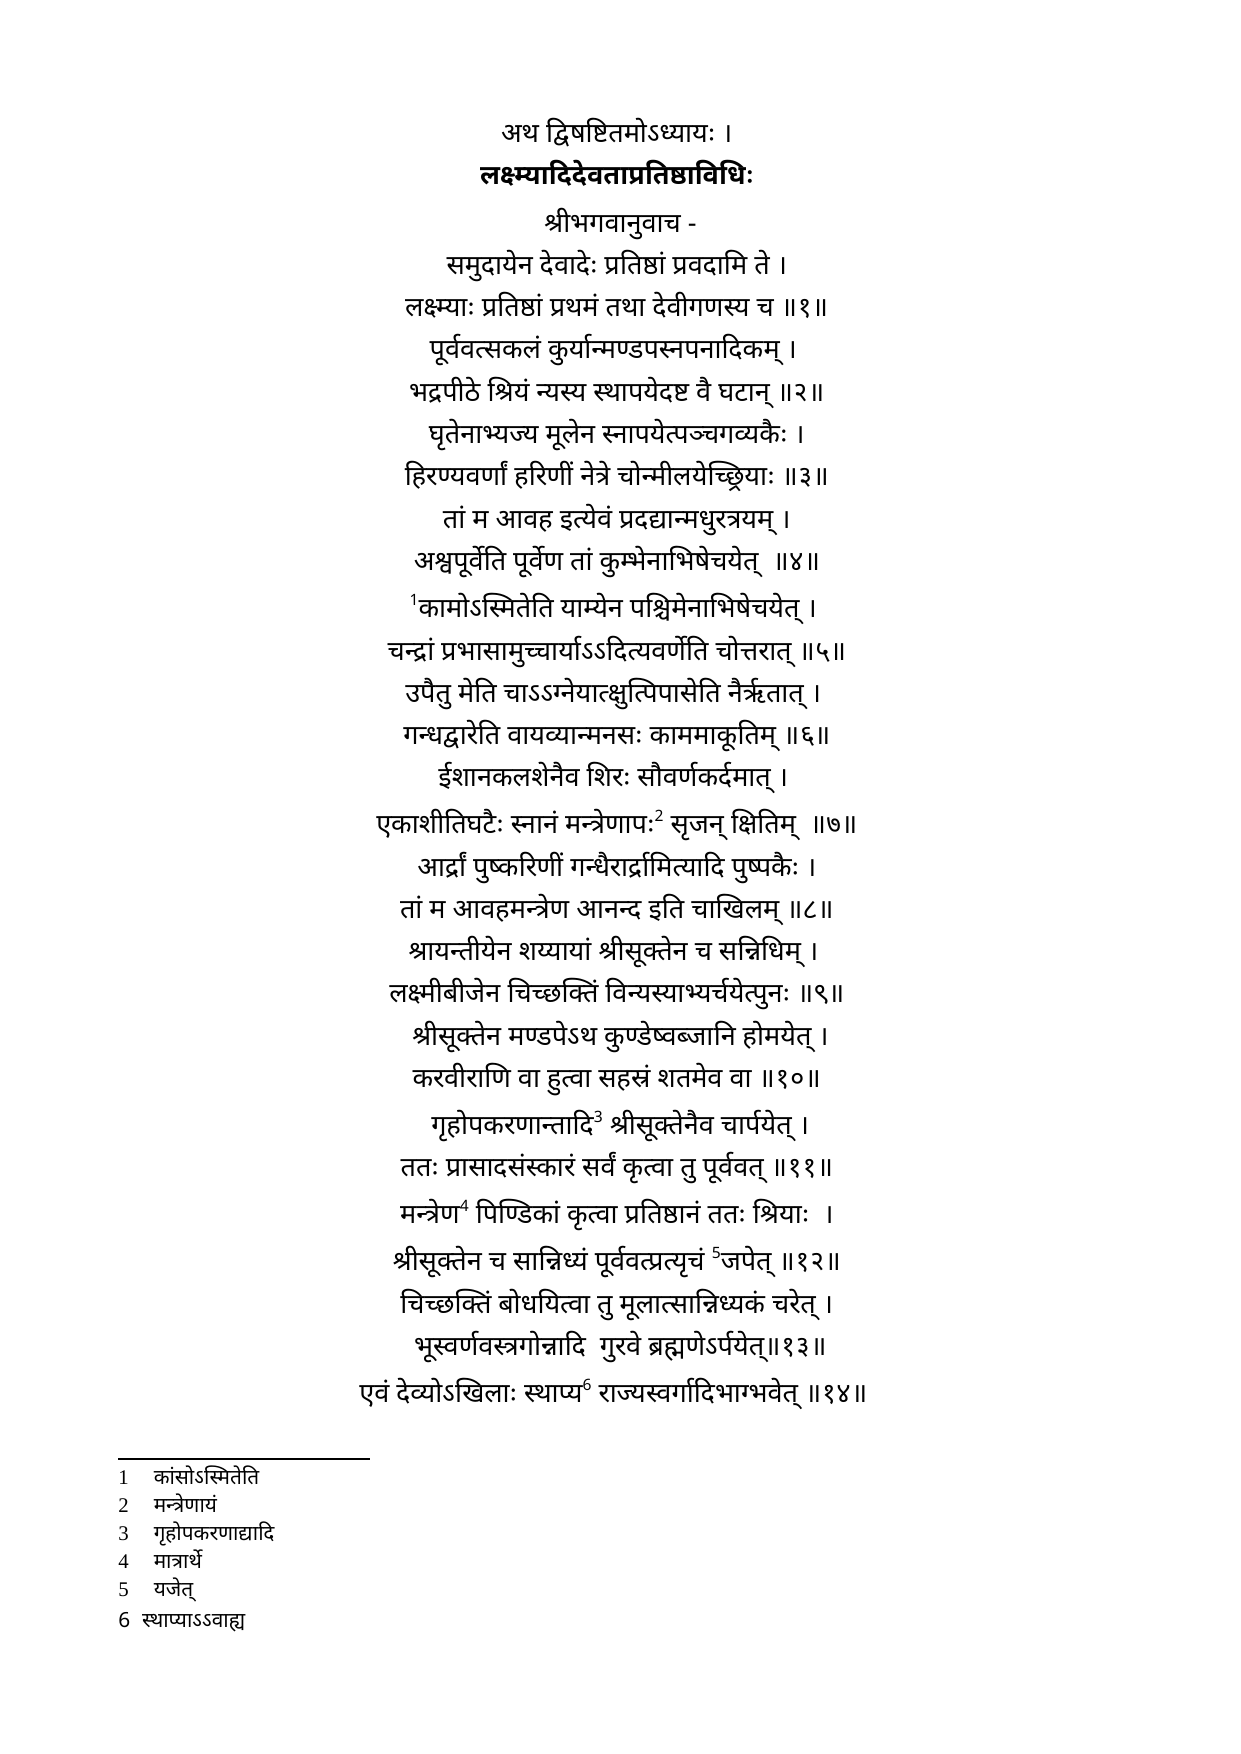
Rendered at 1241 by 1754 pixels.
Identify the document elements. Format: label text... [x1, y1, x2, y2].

text गृहोपकरणाद्यादि [118, 1521, 1122, 1549]
text मन्त्रेणायं [118, 1493, 1122, 1521]
text यजेत् [118, 1577, 1122, 1605]
text कांसोऽस्मितेति [118, 1465, 1122, 1493]
list स्थाप्याऽऽवाह्य [118, 1605, 1122, 1636]
text अथ द्विषष्टितमोऽध्यायः । [118, 118, 1122, 153]
text भूस्वर्णवस्त्रगोन्नादि गुरवे ब्रह्मणेऽर्पयेत्॥१३॥ एवं देव्योऽखिलाः स्थाप्य राज्यस्वर्गादिभाग्भवेत् ॥१४॥ [118, 1331, 1122, 1413]
text तां म आवह इत्येवं प्रदद्यान्मधुरत्रयम् । अश्वपूर्वेति पूर्वेण तां कुम्भेनाभिषेचयेत् ॥४॥ कामोऽस्मितेति याम्येन पश्चिमेनाभिषेचयेत् । चन्द्रां प्रभासामुच्चार्याऽऽदित्यवर्णेति चोत्तरात् ॥५॥ उपैतु मेति चाऽऽग्नेयात्क्षुत्पिपासेति नैरृतात् । गन्धद्वारेति वायव्यान्मनसः काममाकूतिम् ॥६॥ ईशानकलशेनैव शिरः सौवर्णकर्दमात् । एकाशीतिघटैः स्नानं मन्त्रेणापः सृजन् क्षितिम् ॥७॥ आर्द्रां पुष्करिणीं गन्धैरार्द्रामित्यादि पुष्पकैः । तां म आवहमन्त्रेण आनन्द इति चाखिलम् ॥८॥ श्रायन्तीयेन शय्यायां श्रीसूक्तेन च सन्निधिम् । लक्ष्मीबीजेन चिच्छक्तिं विन्यस्याभ्यर्चयेत्पुनः ॥९॥ श्रीसूक्तेन मण्डपेऽथ कुण्डेष्वब्जानि होमयेत् । करवीराणि वा हुत्वा सहस्रं शतमेव वा ॥१०॥ गृहोपकरणान्तादि श्रीसूक्तेनैव चार्पयेत् । ततः प्रासादसंस्कारं सर्वं कृत्वा तु पूर्ववत् ॥११॥ मन्त्रेण पिण्डिकां कृत्वा प्रतिष्ठानं ततः श्रियाः । श्रीसूक्तेन च सान्निध्यं पूर्ववत्प्रत्यृचं जपेत् ॥१२॥ चिच्छक्तिं बोधयित्वा तु मूलात्सान्निध्यकं चरेत् । [118, 504, 1122, 1324]
text मात्रार्थे [118, 1549, 1122, 1577]
text लक्ष्म्यादिदेवताप्रतिष्ठाविधिः श्रीभगवानुवाच - समुदायेन देवादेः प्रतिष्ठां प्रवदामि ते । लक्ष्म्याः प्रतिष्ठां प्रथमं तथा देवीगणस्य च ॥१॥ पूर्ववत्सकलं कुर्यान्मण्डपस्नपनादिकम् । भद्रपीठे श्रियं न्यस्य स्थापयेदष्ट वै घटान् ॥२॥ घृतेनाभ्यज्य मूलेन स्नापयेत्पञ्चगव्यकैः । हिरण्यवर्णां हरिणीं नेत्रे चोन्मीलयेच्छ्रियाः ॥३॥ [118, 160, 1122, 497]
